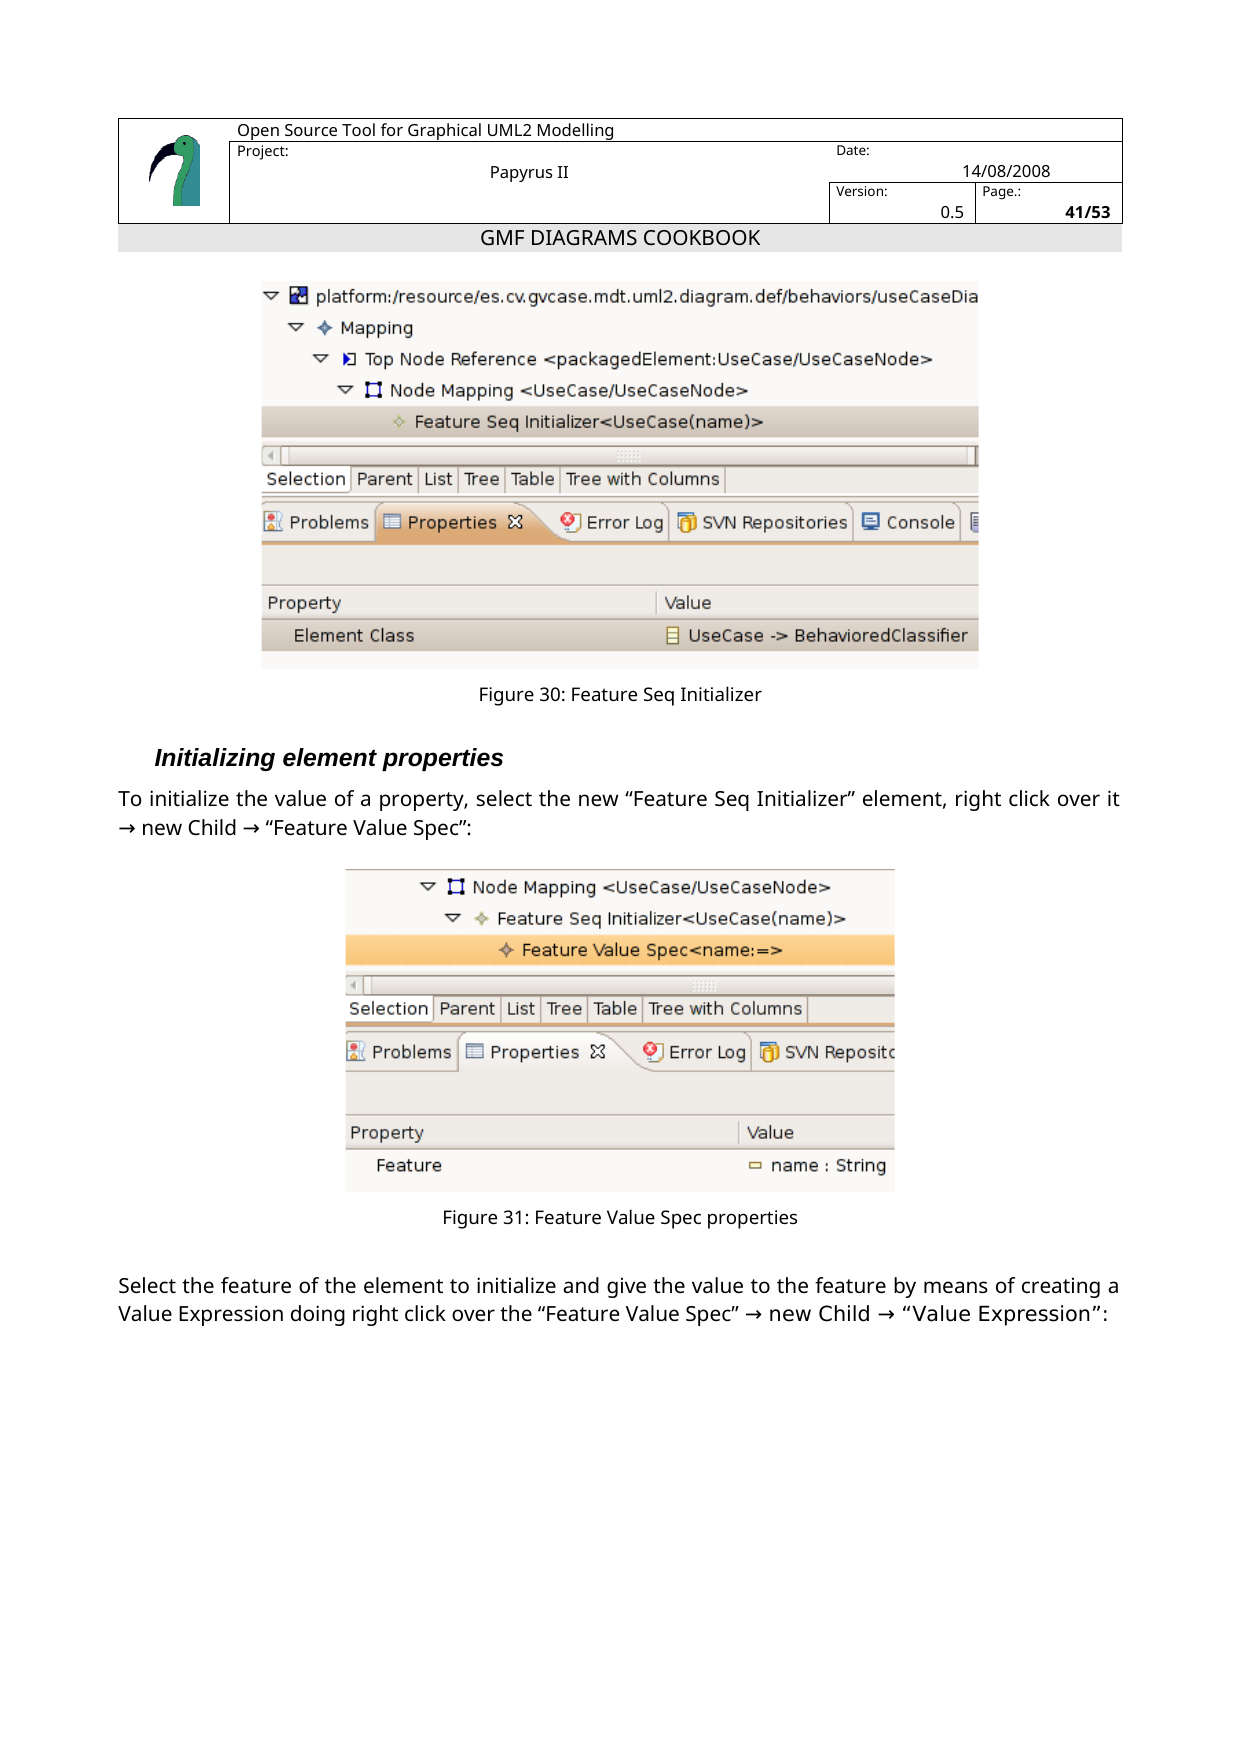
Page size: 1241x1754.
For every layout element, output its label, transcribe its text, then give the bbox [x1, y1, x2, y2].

picture [147, 133, 201, 209]
text To initialize the value of a property, select the new “Feature Seq Initializer” element, right click over it → new Child → “Feature Value Spec”: [118, 784, 1122, 841]
picture [261, 281, 979, 669]
picture [345, 869, 895, 1192]
text Select the feature of the element to initialize and give the value to the feature by means of creating a Value Expression doing right click over the “Feature Value Spec” → new Child → “Value Expression”: [118, 1271, 1122, 1328]
subtitle Initializing element properties [118, 744, 1122, 772]
text Figure 30: Feature Seq Initializer [118, 681, 1122, 707]
text Figure 31: Feature Value Spec properties [118, 1204, 1122, 1230]
